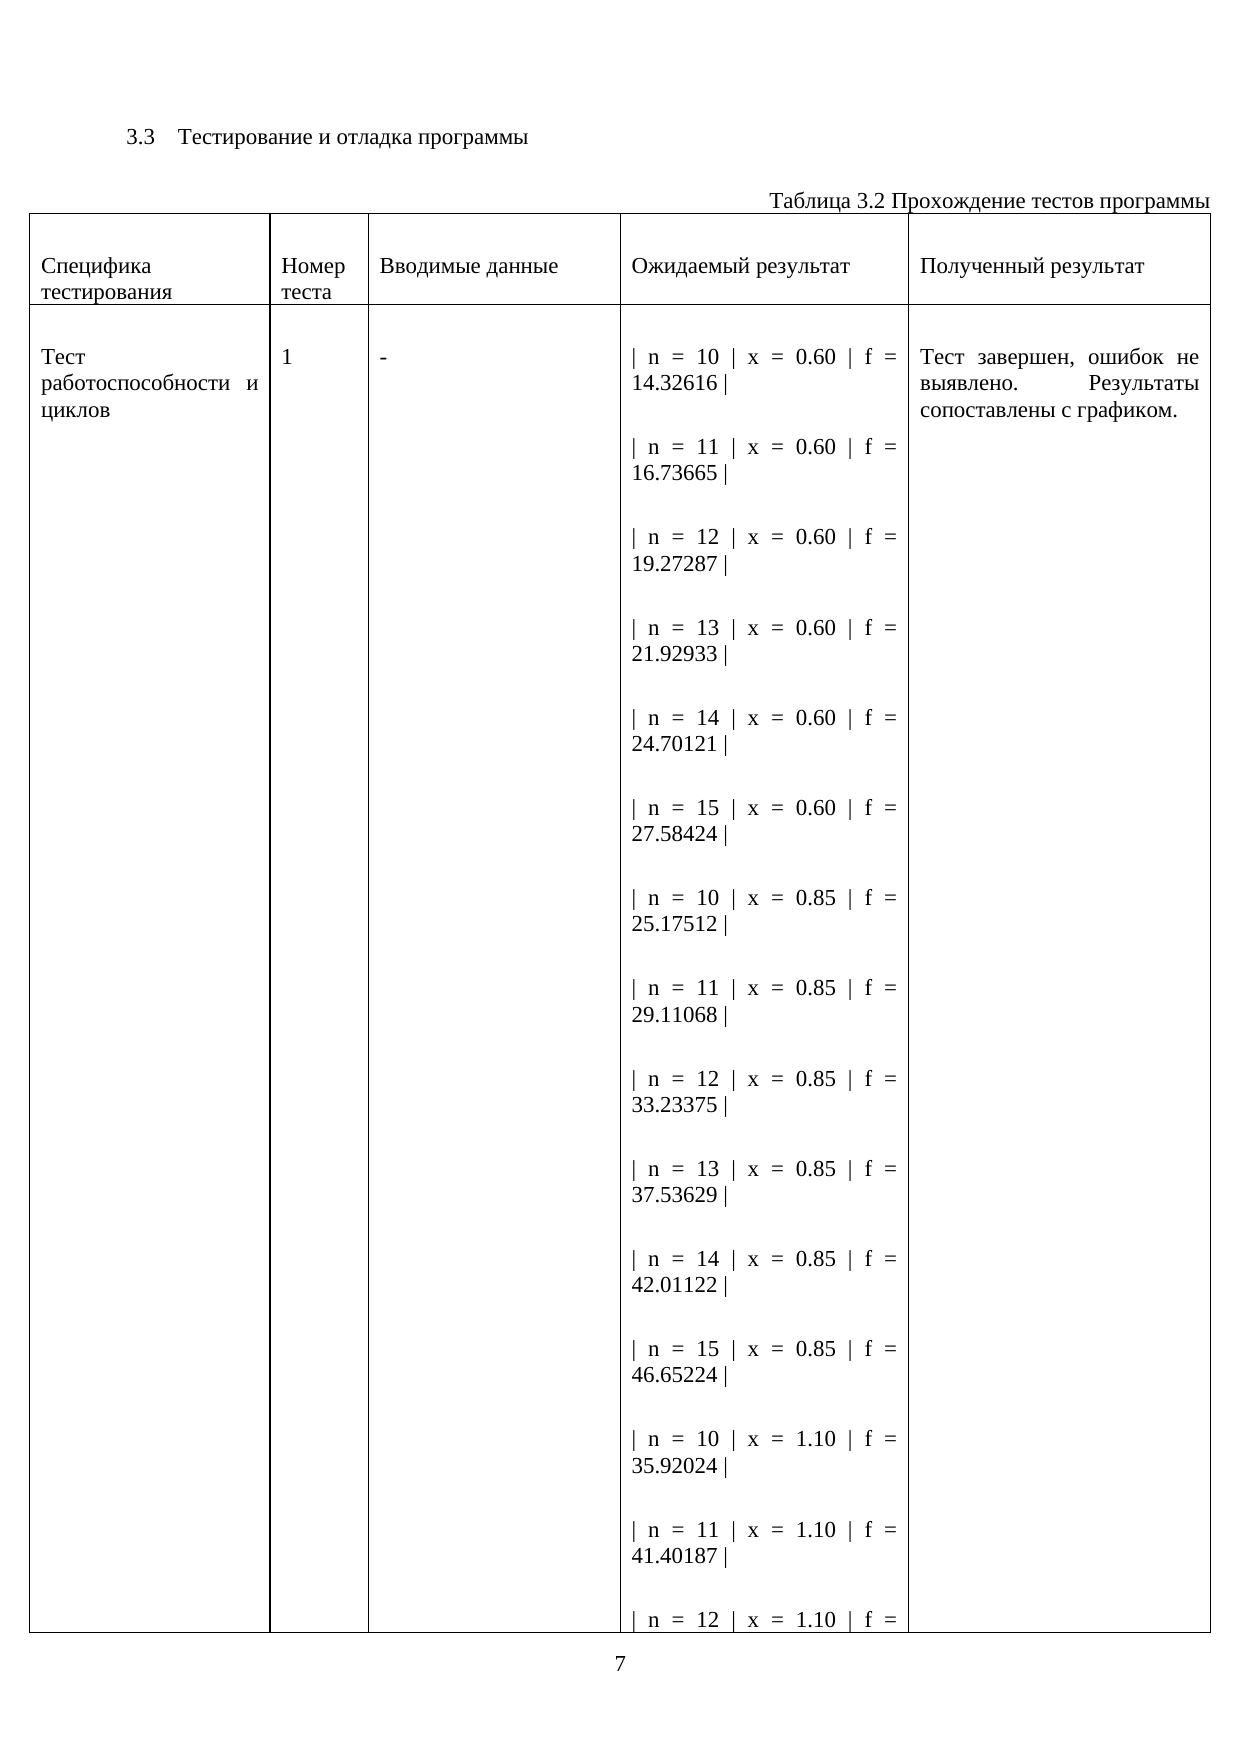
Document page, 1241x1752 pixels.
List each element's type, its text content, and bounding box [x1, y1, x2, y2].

table_header Вводимые данные [369, 214, 620, 304]
list Тестирование и отладка программы [126, 123, 1211, 149]
table_header Специфика тестирования [30, 214, 269, 304]
table_cell Тест работоспособности и циклов [30, 305, 269, 1632]
table_cell - [369, 305, 620, 1632]
table_cell 1 [271, 305, 368, 1632]
table_header Ожидаемый результат [621, 214, 908, 304]
table_header Номер теста [271, 214, 368, 304]
table_header Полученный результат [909, 214, 1210, 304]
table_cell Тест завершен, ошибок не выявлено. Результаты сопоставлены с графиком. [909, 305, 1210, 1632]
table_cell | n = 10 | x = 0.60 | f = 14.32616 | | n = 11 | x = 0.60 | f = 16.73665 | | n = 12 | x = 0.60 | f = 19.27287 | | n = 13 | x = 0.60 | f = 21.92933 | | n = 14 | x = 0.60 | f = 24.70121 | | n = 15 | x = 0.60 | f = 27.58424 | | n = 10 | x = 0.85 | f = 25.17512 | | n = 11 | x = 0.85 | f = 29.11068 | | n = 12 | x = 0.85 | f = 33.23375 | | n = 13 | x = 0.85 | f = 37.53629 | | n = 14 | x = 0.85 | f = 42.01122 | | n = 15 | x = 0.85 | f = 46.65224 | | n = 10 | x = 1.10 | f = 35.92024 | | n = 11 | x = 1.10 | f = 41.40187 | | n = 12 | x = 1.10 | f = [621, 305, 908, 1632]
text Таблица 3.2 Прохождение тестов программы [178, 187, 1211, 213]
